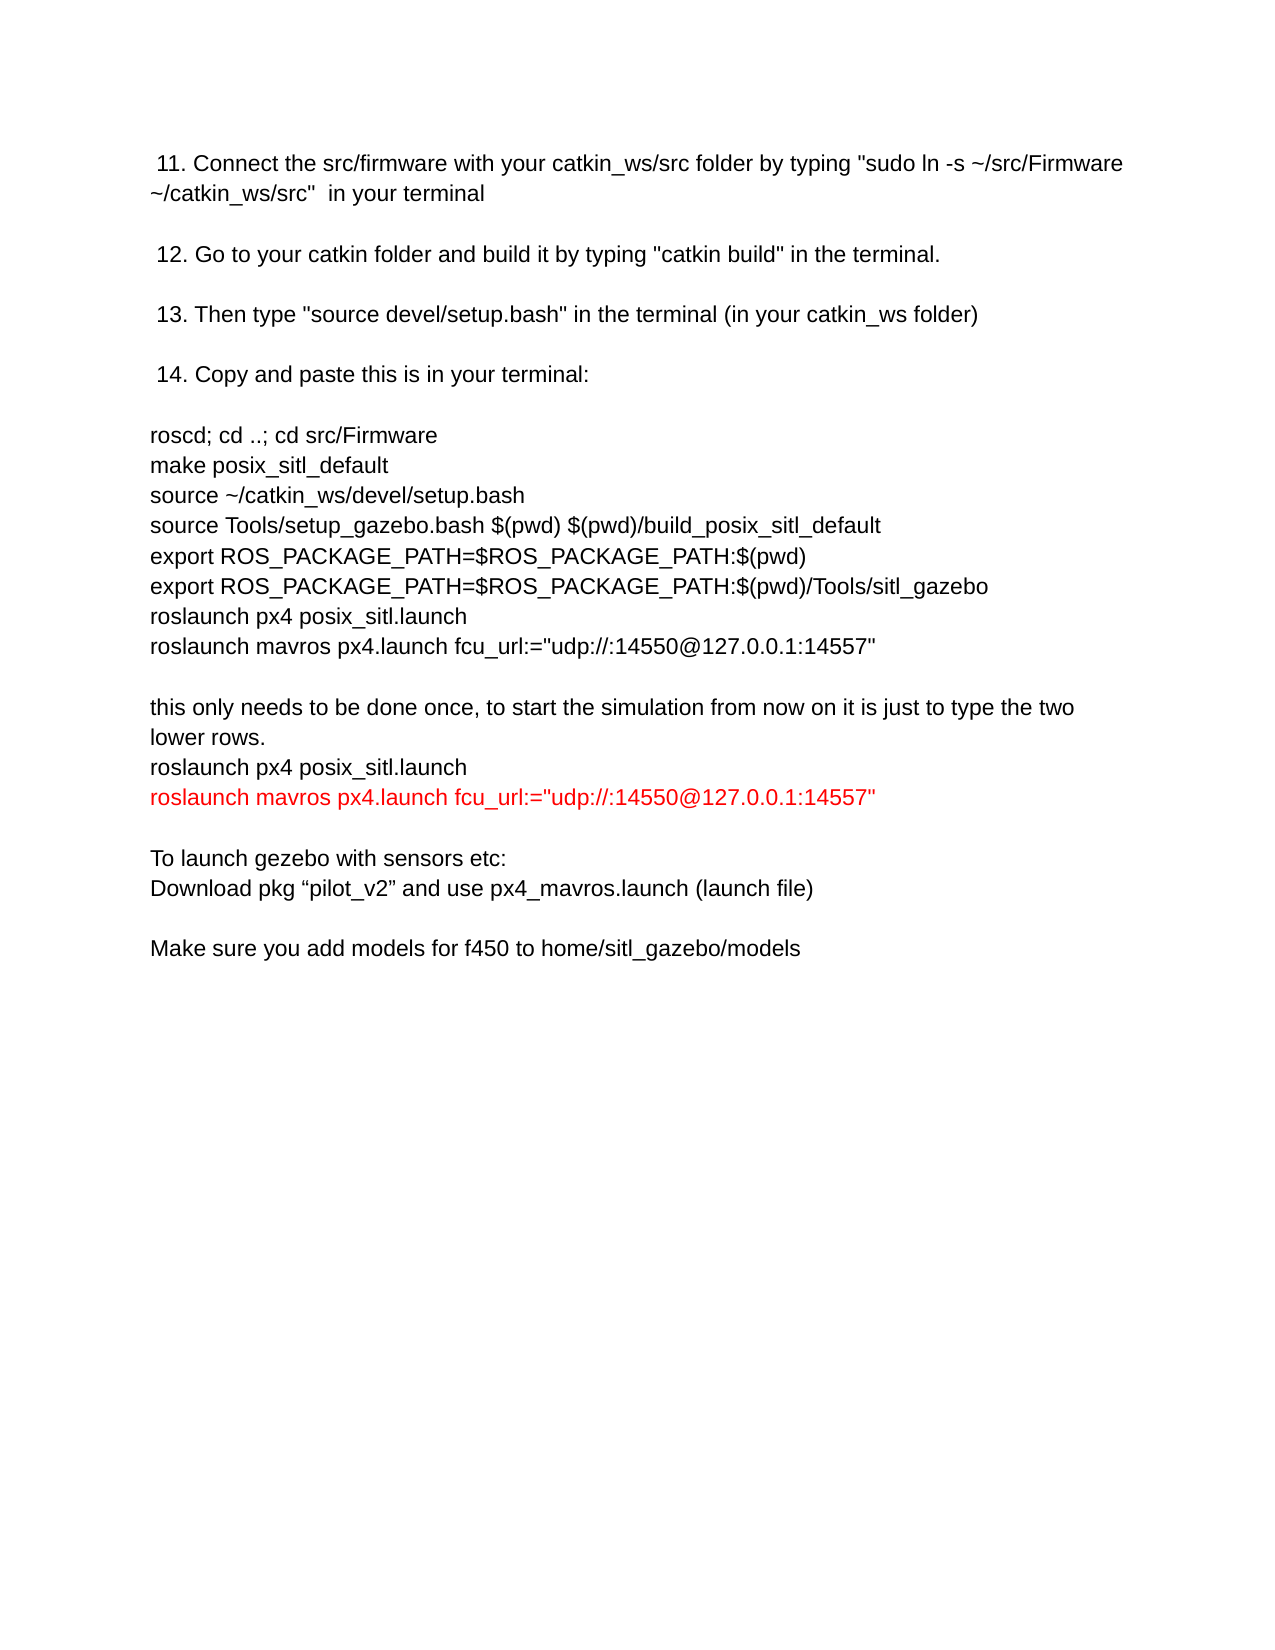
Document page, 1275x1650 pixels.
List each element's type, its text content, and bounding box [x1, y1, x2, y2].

text this only needs to be done once, to start the simulation from now on it is just to type the two lower rows. [150, 694, 1125, 750]
text roslaunch px4 posix_sitl.launch [150, 603, 1125, 629]
text roslaunch px4 posix_sitl.launch [150, 754, 1125, 781]
text 12. Go to your catkin folder and build it by typing "catkin build" in the terminal. [150, 241, 1125, 267]
text source ~/catkin_ws/devel/setup.bash [150, 482, 1125, 509]
text Make sure you add models for f450 to home/sitl_gazebo/models [150, 935, 1125, 962]
text roslaunch mavros px4.launch fcu_url:="udp://:14550@127.0.0.1:14557" [150, 633, 1125, 660]
text source Tools/setup_gazebo.bash $(pwd) $(pwd)/build_posix_sitl_default [150, 512, 1125, 539]
text export ROS_PACKAGE_PATH=$ROS_PACKAGE_PATH:$(pwd)/Tools/sitl_gazebo [150, 573, 1125, 599]
text make posix_sitl_default [150, 452, 1125, 478]
text export ROS_PACKAGE_PATH=$ROS_PACKAGE_PATH:$(pwd) [150, 543, 1125, 569]
text 13. Then type "source devel/setup.bash" in the terminal (in your catkin_ws folder) [150, 301, 1125, 327]
text roslaunch mavros px4.launch fcu_url:="udp://:14550@127.0.0.1:14557" [150, 784, 1125, 811]
text 14. Copy and paste this is in your terminal: [150, 361, 1125, 388]
text Download pkg “pilot_v2” and use px4_mavros.launch (launch file) [150, 875, 1125, 901]
text To launch gezebo with sensors etc: [150, 845, 1125, 871]
text roscd; cd ..; cd src/Firmware [150, 422, 1125, 448]
text 11. Connect the src/firmware with your catkin_ws/src folder by typing "sudo ln -s ~/src/Firmware ~/catkin_ws/src" in your terminal [150, 150, 1125, 207]
